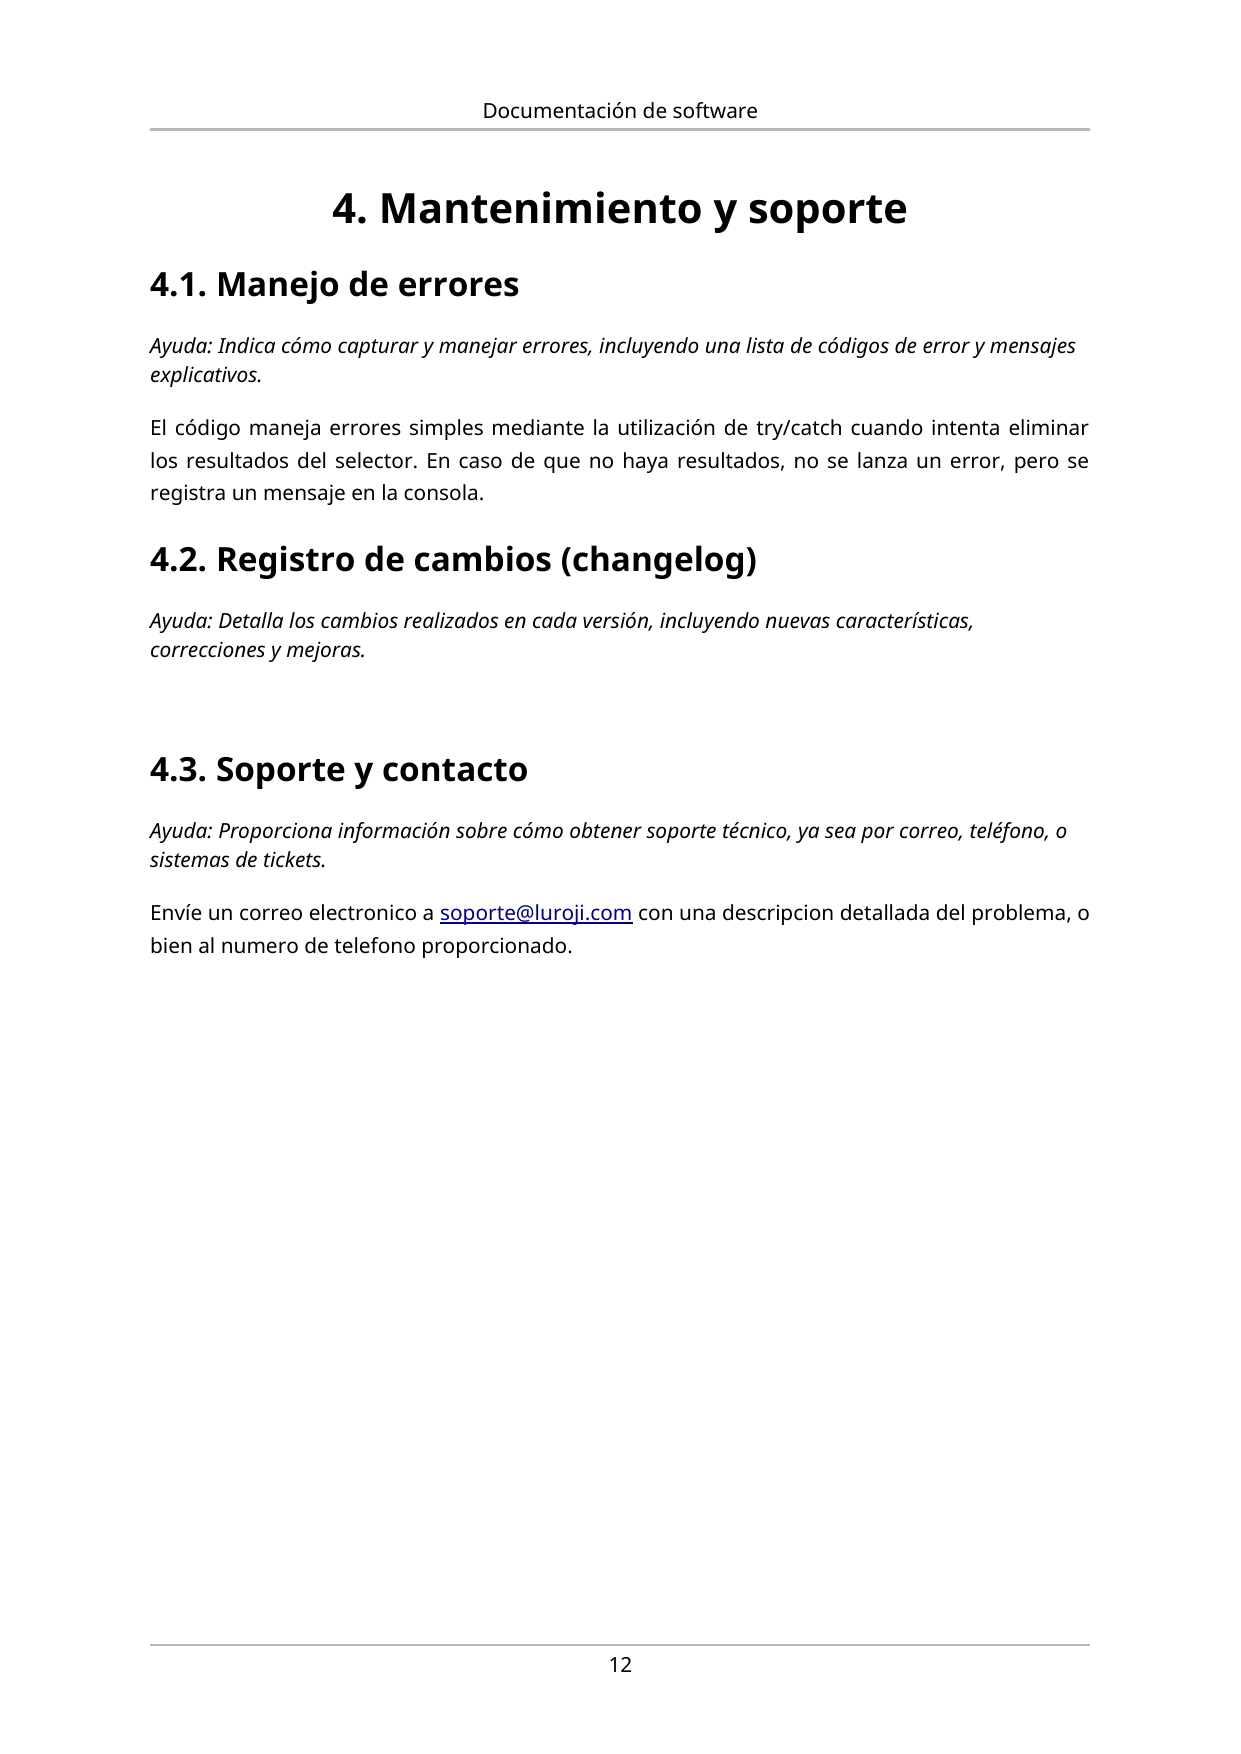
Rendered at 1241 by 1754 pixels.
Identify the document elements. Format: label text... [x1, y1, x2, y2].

subtitle 4.3. Soporte y contacto [150, 746, 1090, 791]
subtitle 4.1. Manejo de errores [150, 261, 1090, 306]
subtitle 4. Mantenimiento y soporte [150, 179, 1090, 236]
subtitle 4.2. Registro de cambios (changelog) [150, 536, 1090, 581]
text Ayuda: Detalla los cambios realizados en cada versión, incluyendo nuevas características, correcciones y mejoras. [150, 606, 1090, 663]
text Ayuda: Indica cómo capturar y manejar errores, incluyendo una lista de códigos de error y mensajes explicativos. [150, 331, 1090, 388]
text El código maneja errores simples mediante la utilización de try/catch cuando intenta eliminar los resultados del selector. En caso de que no haya resultados, no se lanza un error, pero se registra un mensaje en la consola. [150, 413, 1090, 507]
text Envíe un correo electronico a soporte@luroji.com con una descripcion detallada del problema, o bien al numero de telefono proporcionado. [150, 898, 1090, 959]
text Ayuda: Proporciona información sobre cómo obtener soporte técnico, ya sea por correo, teléfono, o sistemas de tickets. [150, 816, 1090, 873]
